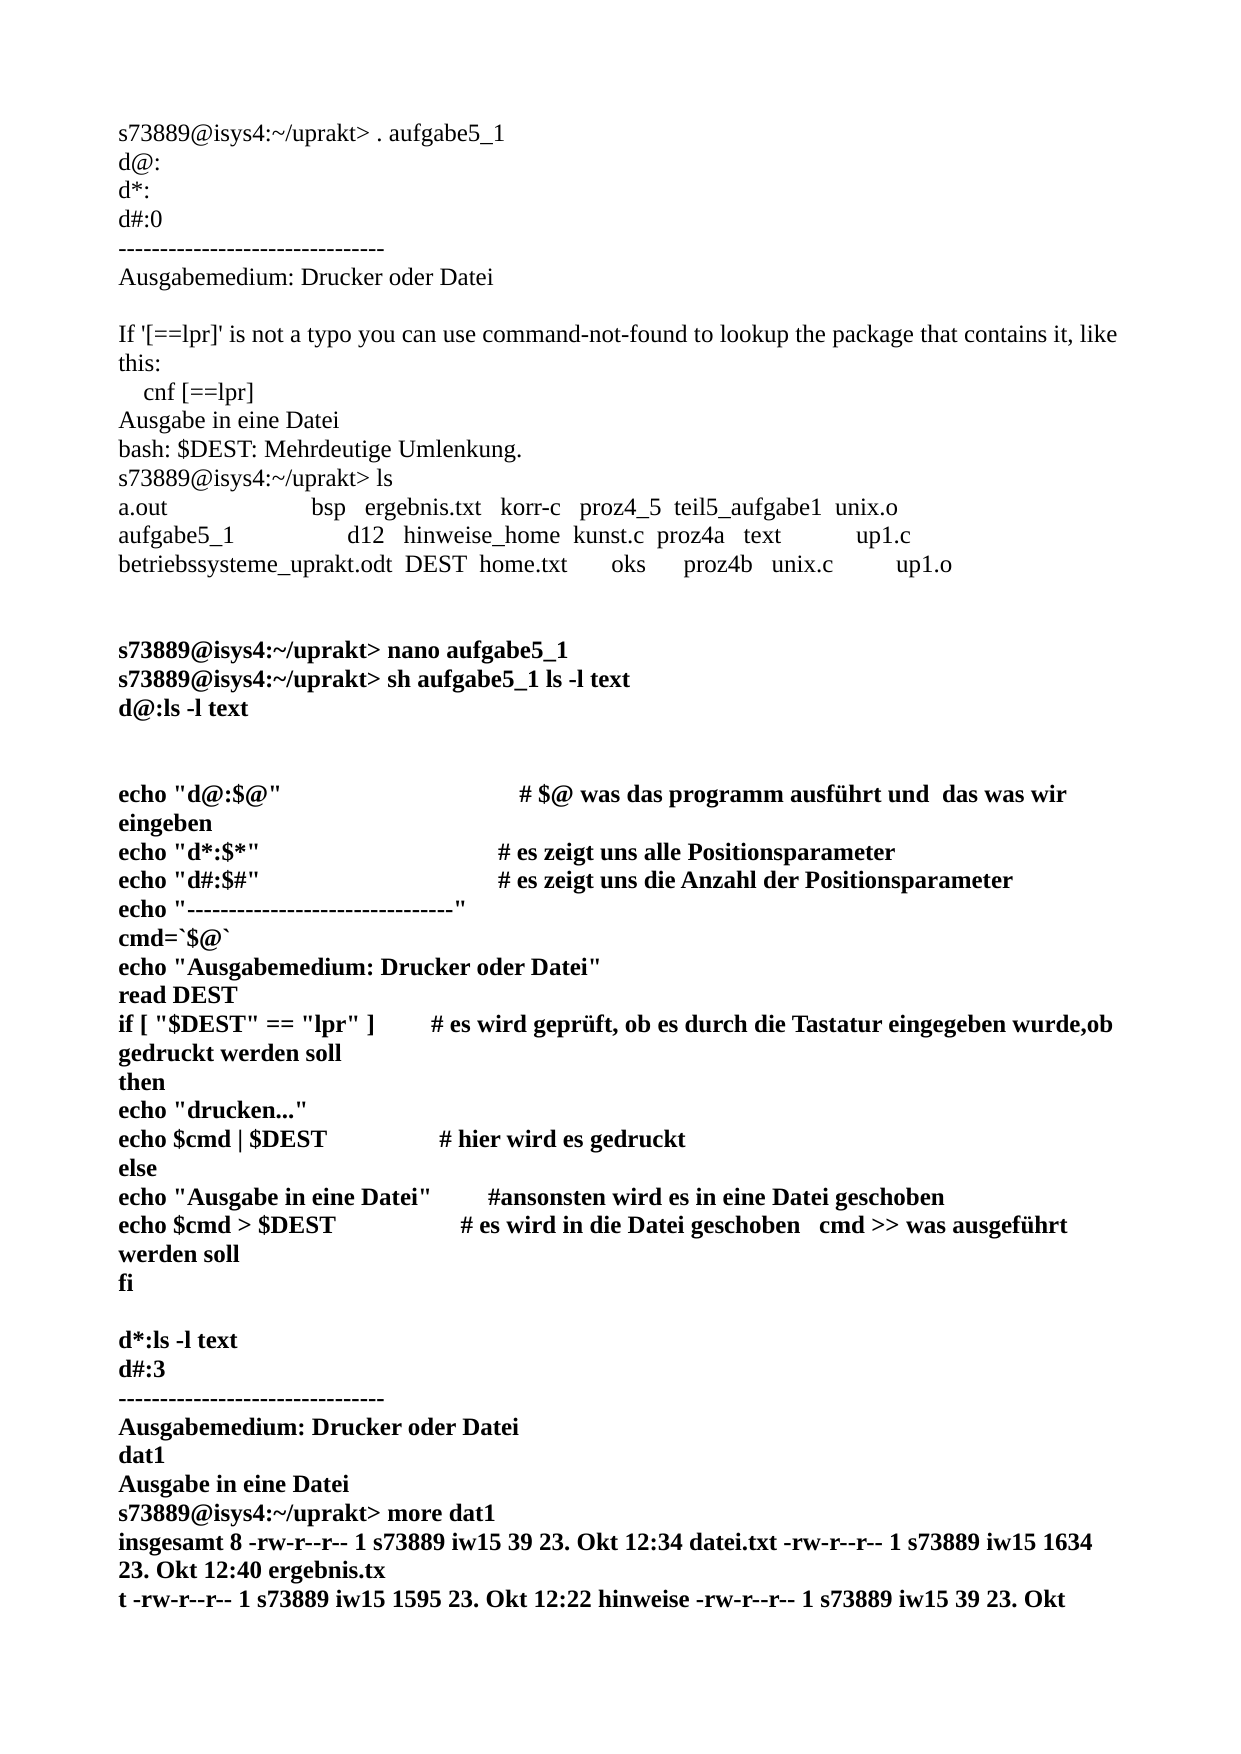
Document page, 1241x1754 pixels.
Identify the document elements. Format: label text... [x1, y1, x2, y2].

text echo $cmd | $DEST # hier wird es gedruckt [118, 1124, 1122, 1153]
text d@:ls -l text [118, 693, 1122, 722]
text echo "--------------------------------" [118, 894, 1122, 923]
text s73889@isys4:~/uprakt> sh aufgabe5_1 ls -l text [118, 664, 1122, 693]
text echo "Ausgabe in eine Datei" #ansonsten wird es in eine Datei geschoben [118, 1182, 1122, 1211]
text bash: $DEST: Mehrdeutige Umlenkung. [118, 434, 1122, 463]
text t -rw-r--r-- 1 s73889 iw15 1595 23. Okt 12:22 hinweise -rw-r--r-- 1 s73889 iw15 39 23. Okt [118, 1584, 1122, 1613]
text Ausgabe in eine Datei [118, 406, 1122, 434]
text dat1 [118, 1441, 1122, 1469]
text if [ "$DEST" == "lpr" ] # es wird geprüft, ob es durch die Tastatur eingegeben wurde,ob gedruckt werden soll [118, 1009, 1122, 1067]
text s73889@isys4:~/uprakt> ls [118, 463, 1122, 492]
text read DEST [118, 981, 1122, 1009]
text echo "d*:$*" # es zeigt uns alle Positionsparameter [118, 837, 1122, 866]
text a.out bsp ergebnis.txt korr-c proz4_5 teil5_aufgabe1 unix.o [118, 492, 1122, 521]
text d*:ls -l text [118, 1326, 1122, 1354]
text d#:3 [118, 1354, 1122, 1383]
text cmd=`$@` [118, 923, 1122, 952]
text Ausgabemedium: Drucker oder Datei [118, 262, 1122, 291]
text If '[==lpr]' is not a typo you can use command-not-found to lookup the package that contains it, like this: [118, 319, 1122, 377]
text Ausgabe in eine Datei [118, 1469, 1122, 1498]
text echo "d@:$@" # $@ was das programm ausführt und das was wir eingeben [118, 779, 1122, 837]
text insgesamt 8 -rw-r--r-- 1 s73889 iw15 39 23. Okt 12:34 datei.txt -rw-r--r-- 1 s73889 iw15 1634 23. Okt 12:40 ergebnis.tx [118, 1527, 1122, 1584]
text fi [118, 1268, 1122, 1297]
text betriebssysteme_uprakt.odt DEST home.txt oks proz4b unix.c up1.o [118, 549, 1122, 578]
text echo "Ausgabemedium: Drucker oder Datei" [118, 952, 1122, 981]
text then [118, 1067, 1122, 1096]
text echo "drucken..." [118, 1096, 1122, 1124]
text d@: [118, 147, 1122, 176]
text -------------------------------- [118, 233, 1122, 262]
text s73889@isys4:~/uprakt> more dat1 [118, 1498, 1122, 1527]
text d*: [118, 176, 1122, 204]
text echo $cmd > $DEST # es wird in die Datei geschoben cmd >> was ausgeführt werden soll [118, 1211, 1122, 1268]
text aufgabe5_1 d12 hinweise_home kunst.c proz4a text up1.c [118, 521, 1122, 549]
text Ausgabemedium: Drucker oder Datei [118, 1412, 1122, 1441]
text echo "d#:$#" # es zeigt uns die Anzahl der Positionsparameter [118, 866, 1122, 894]
text -------------------------------- [118, 1383, 1122, 1412]
text cnf [==lpr] [118, 377, 1122, 406]
text d#:0 [118, 204, 1122, 233]
text s73889@isys4:~/uprakt> nano aufgabe5_1 [118, 636, 1122, 664]
text else [118, 1153, 1122, 1182]
text s73889@isys4:~/uprakt> . aufgabe5_1 [118, 118, 1122, 147]
